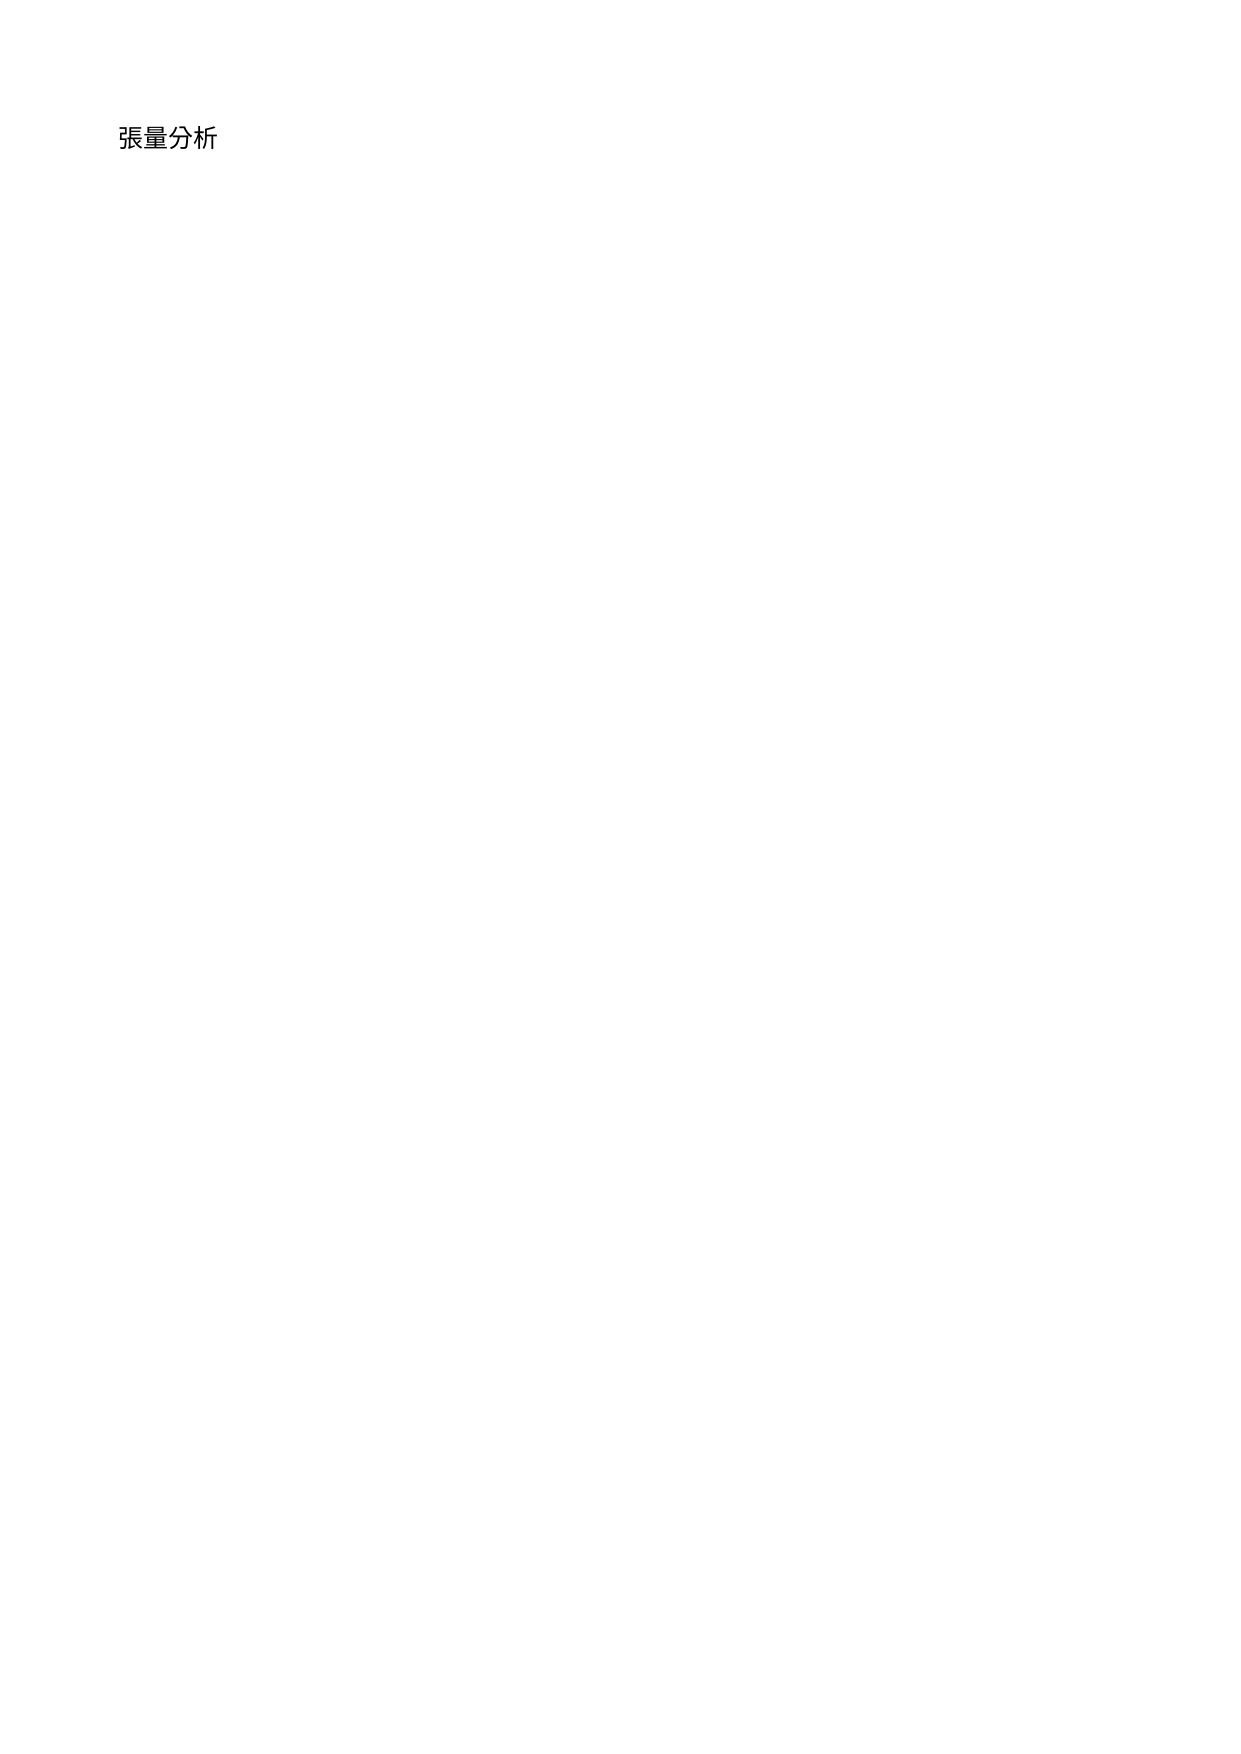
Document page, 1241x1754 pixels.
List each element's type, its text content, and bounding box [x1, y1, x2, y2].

text 張量分析 [118, 118, 1122, 154]
